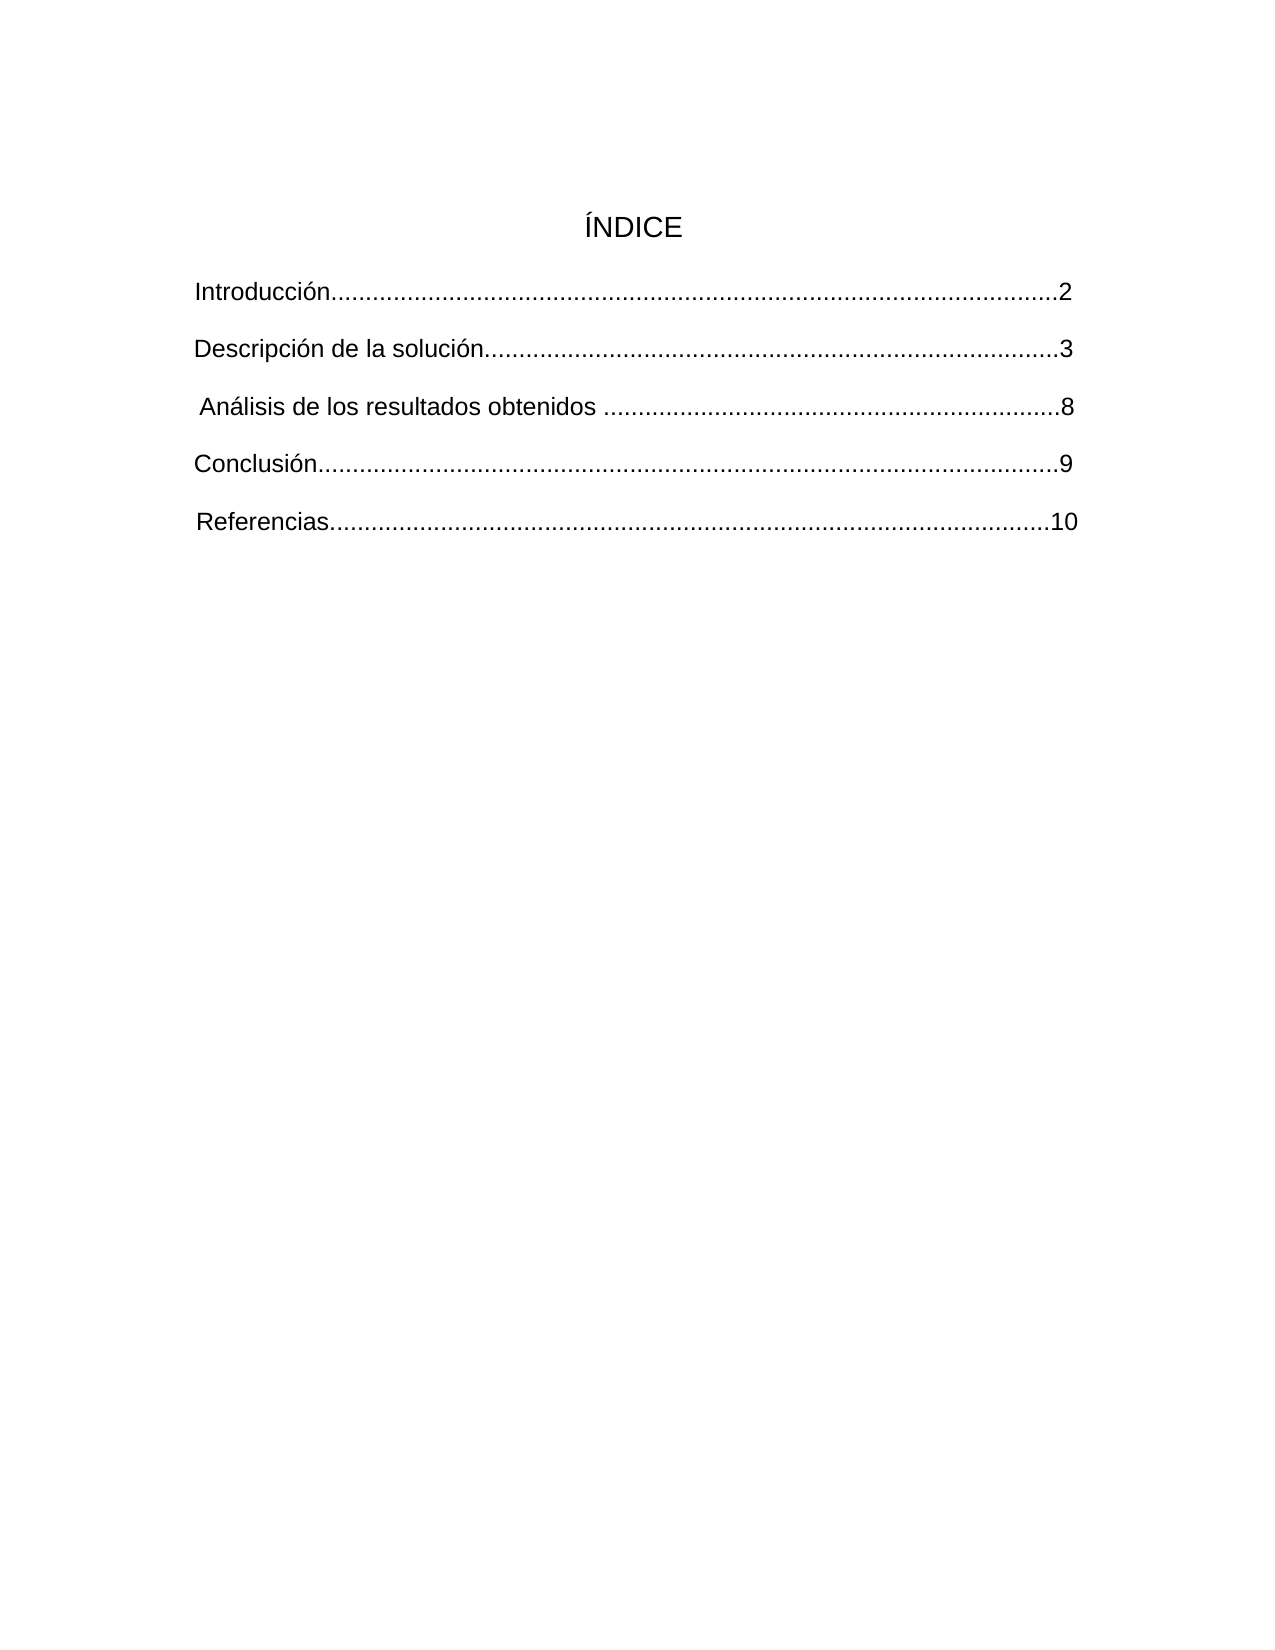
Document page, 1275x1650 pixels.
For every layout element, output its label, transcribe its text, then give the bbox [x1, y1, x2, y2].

text Introducción.........................................................................................................2 [118, 277, 1157, 306]
text Análisis de los resultados obtenidos ..................................................................8 [118, 392, 1157, 421]
text ÍNDICE [118, 210, 1157, 243]
text Conclusión...........................................................................................................9 [118, 449, 1157, 478]
text Descripción de la solución...................................................................................3 [118, 334, 1157, 363]
text Referencias........................................................................................................10 [118, 507, 1157, 536]
